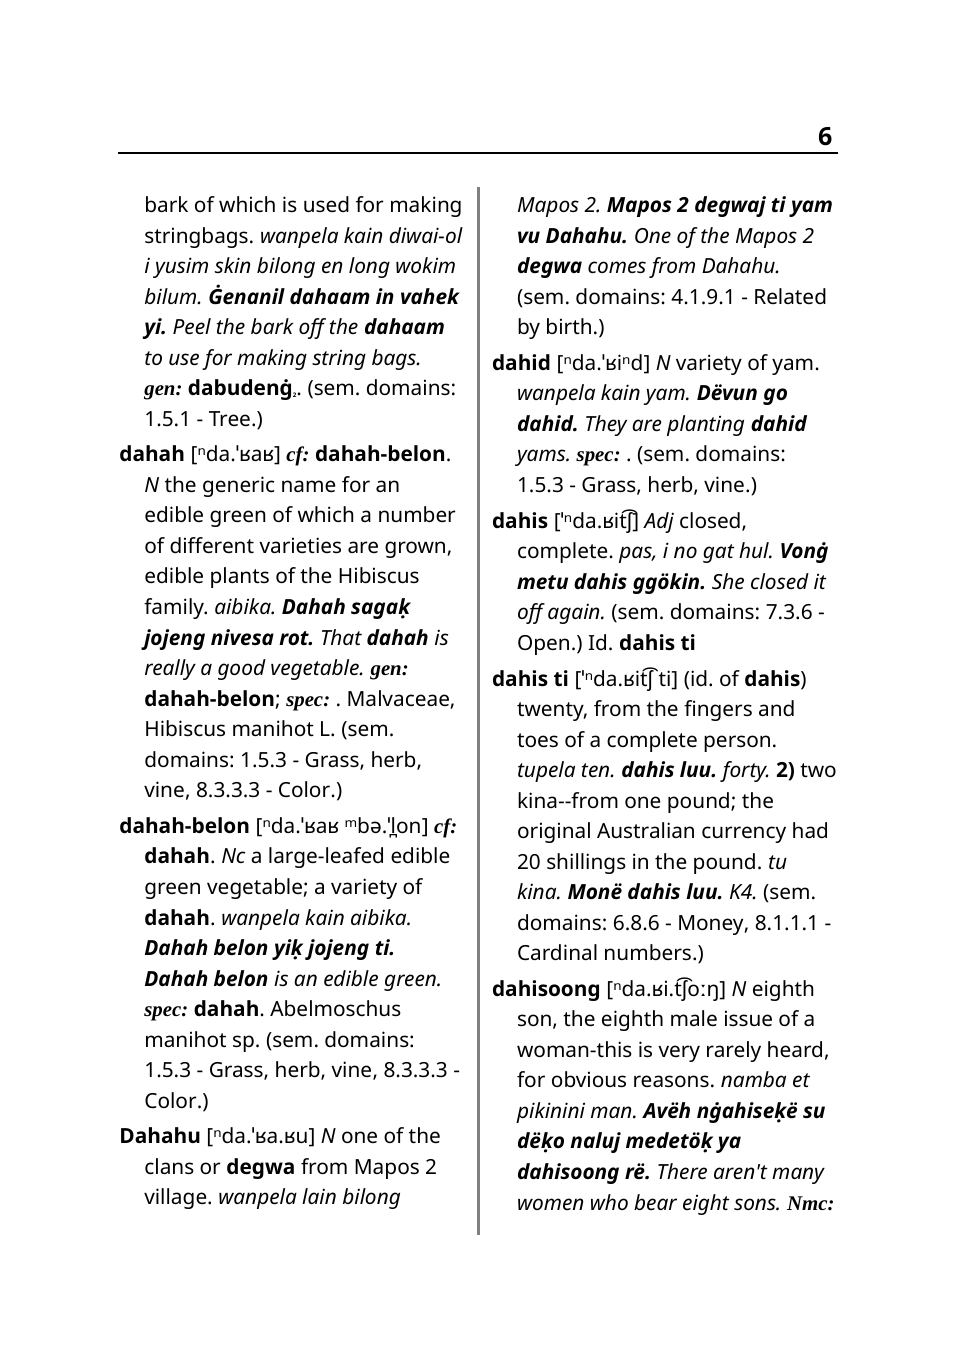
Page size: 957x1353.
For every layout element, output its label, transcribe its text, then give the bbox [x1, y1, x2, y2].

text dahis ti [ˈⁿda.ʁit͡ʃ ti] (id. of dahis) twenty, from the fingers and toes of a complete person. tupela ten. dahis luu. forty. 2) two kina--from one pound; the original Australian currency had 20 shillings in the pound. tu kina. Monë dahis luu. K4. (sem. domains: 6.8.6 - Money, 8.1.1.1 - Cardinal numbers.) [492, 661, 837, 971]
text dahah-belon [ⁿda.ˈʁaʁ ᵐbə.ˈl̪on] cf: dahah. Nc a large-leafed edible green vegetable; a variety of dahah. wanpela kain aibika. Dahah belon yiḳ jojeng ti. Dahah belon is an edible green. spec: dahah. Abelmoschus manihot sp. (sem. domains: 1.5.3 - Grass, herb, vine, 8.3.3.3 - Color.) [119, 808, 465, 1118]
text Dahahu [ⁿda.ˈʁa.ʁu] N one of the clans or degwa from Mapos 2 village. wanpela lain bilong [119, 1118, 465, 1215]
text dahis [ˈⁿda.ʁit͡ʃ] Adj closed, complete. pas, i no gat hul. Vonġ metu dahis ggökin. She closed it off again. (sem. domains: 7.3.6 - Open.) Id. dahis ti [492, 503, 837, 661]
text dahisoong [ⁿda.ʁi.t͡ʃoːŋ] N eighth son, the eighth male issue of a woman-this is very rarely heard, for obvious reasons. namba et pikinini man. Avëh nġahiseḳë su dëḳo naluj medetöḳ ya dahisoong rë. There aren't many women who bear eight sons. Nmc: [492, 971, 837, 1220]
text bark of which is used for making stringbags. wanpela kain diwai-ol i yusim skin bilong en long wokim bilum. Ġenanil dahaam in vahek yi. Peel the bark off the dahaam to use for making string bags. gen: dabudenġ2. (sem. domains: 1.5.1 - Tree.) [119, 188, 465, 436]
text dahid [ⁿda.ˈʁiⁿd] N variety of yam. wanpela kain yam. Dëvun go dahid. They are planting dahid yams. spec: . (sem. domains: 1.5.3 - Grass, herb, vine.) [492, 345, 837, 503]
text dahah [ⁿda.ˈʁaʁ] cf: dahah-belon. N the generic name for an edible green of which a number of different varieties are grown, edible plants of the Hibiscus family. aibika. Dahah sagaḳ jojeng nivesa rot. That dahah is really a good vegetable. gen: dahah-belon; spec: . Malvaceae, Hibiscus manihot L. (sem. domains: 1.5.3 - Grass, herb, vine, 8.3.3.3 - Color.) [119, 436, 465, 808]
text Mapos 2. Mapos 2 degwaj ti yam vu Dahahu. One of the Mapos 2 degwa comes from Dahahu. (sem. domains: 4.1.9.1 - Related by birth.) [492, 188, 837, 345]
